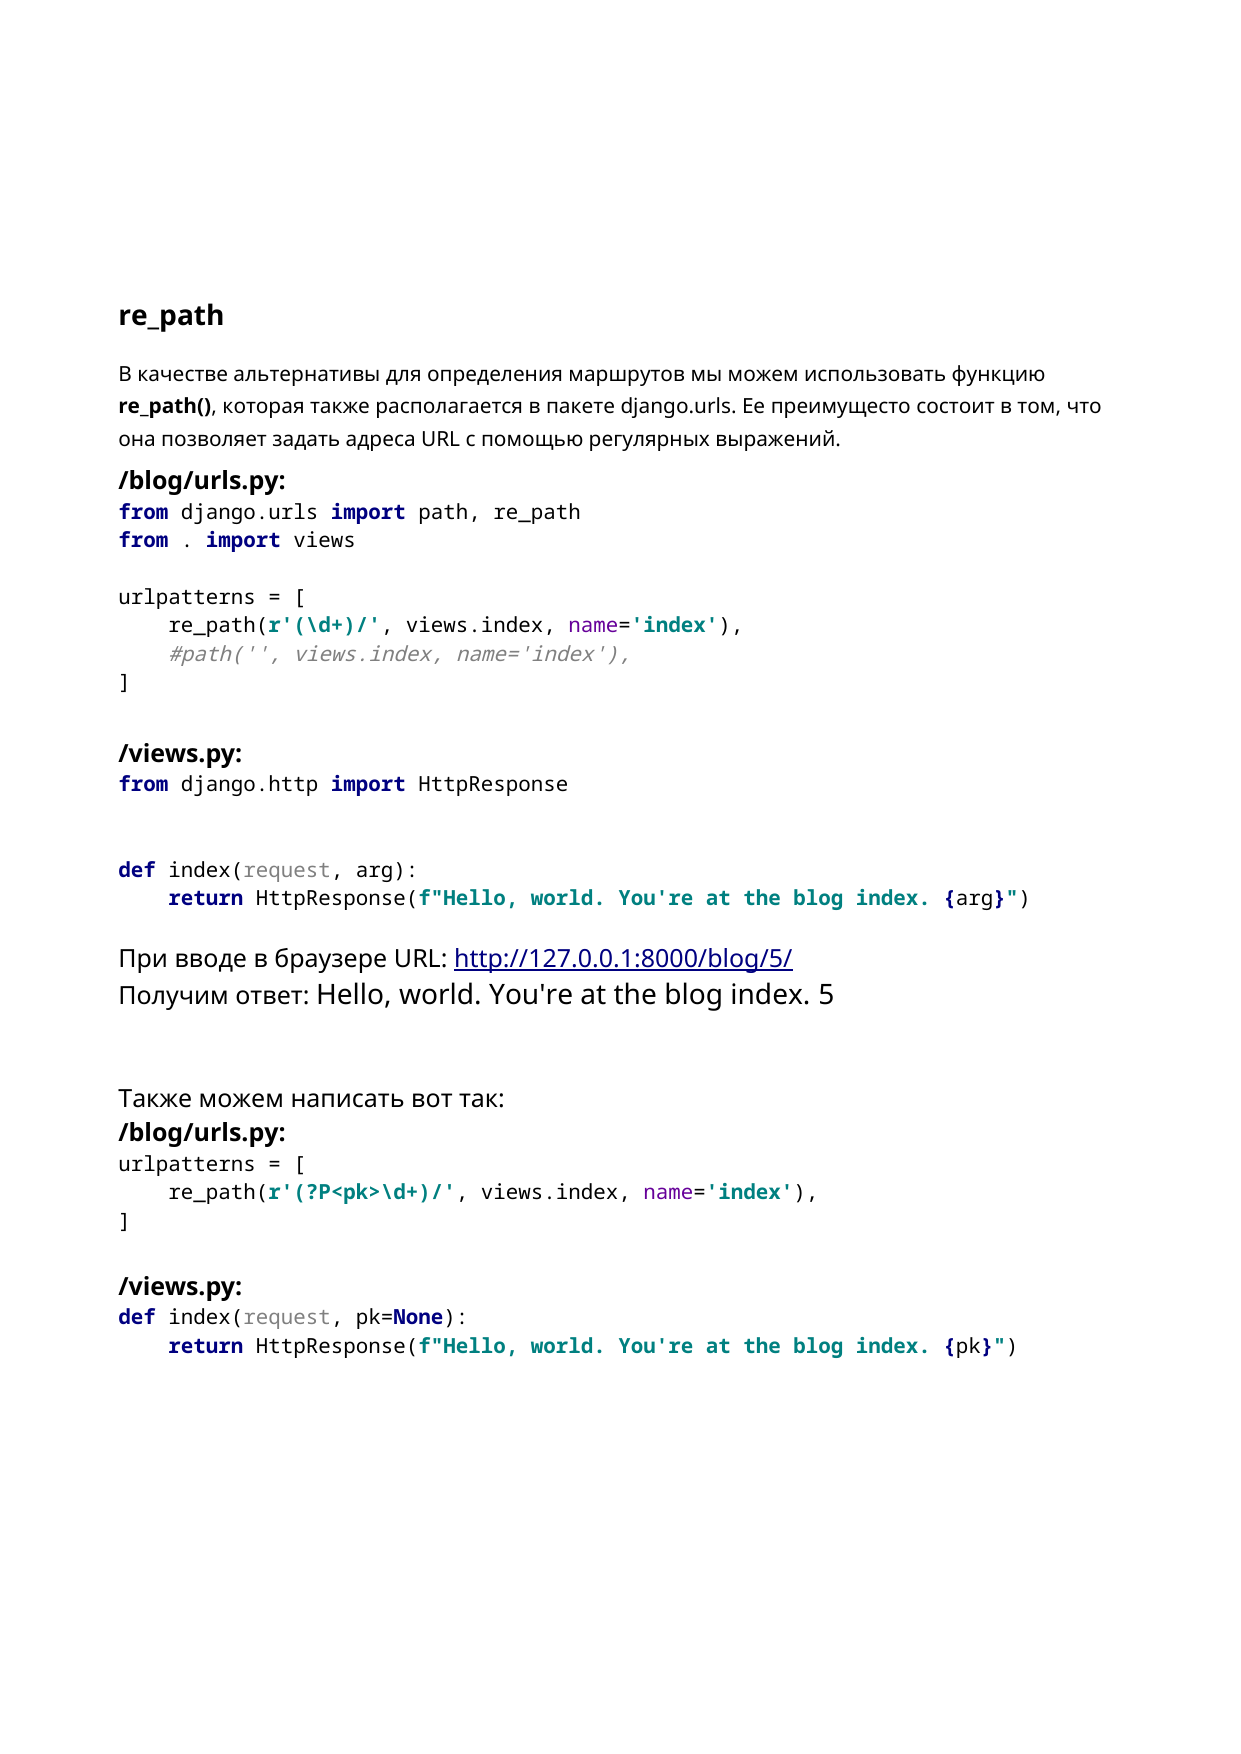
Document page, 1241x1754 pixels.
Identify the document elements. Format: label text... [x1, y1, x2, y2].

text /blog/urls.py: [118, 463, 1122, 497]
text from django.urls import path, re_path from . import views urlpatterns = [ re_path(r'(\d+)/', views.index, name='index'), #path('', views.index, name='index'), ] [118, 497, 1122, 696]
text Получим ответ: Hello, world. You're at the blog index. 5 [118, 974, 1122, 1013]
text В качестве альтернативы для определения маршрутов мы можем использовать функцию re_path(), которая также располагается в пакете django.urls. Ее преимущесто состоит в том, что она позволяет задать адреса URL с помощью регулярных выражений. [118, 355, 1122, 452]
text При вводе в браузере URL: http://127.0.0.1:8000/blog/5/ [118, 940, 1122, 974]
text from django.http import HttpResponse def index(request, arg): return HttpResponse(f"Hello, world. You're at the blog index. {arg}") [118, 769, 1122, 912]
subtitle re_path [118, 296, 1122, 334]
text /blog/urls.py: [118, 1115, 1122, 1149]
text /views.py: [118, 736, 1122, 769]
text urlpatterns = [ re_path(r'(?P<pk>\d+)/', views.index, name='index'), ] [118, 1149, 1122, 1234]
text /views.py: [118, 1268, 1122, 1302]
text def index(request, pk=None): return HttpResponse(f"Hello, world. You're at the blog index. {pk}") [118, 1302, 1122, 1359]
text Также можем написать вот так: [118, 1081, 1122, 1115]
